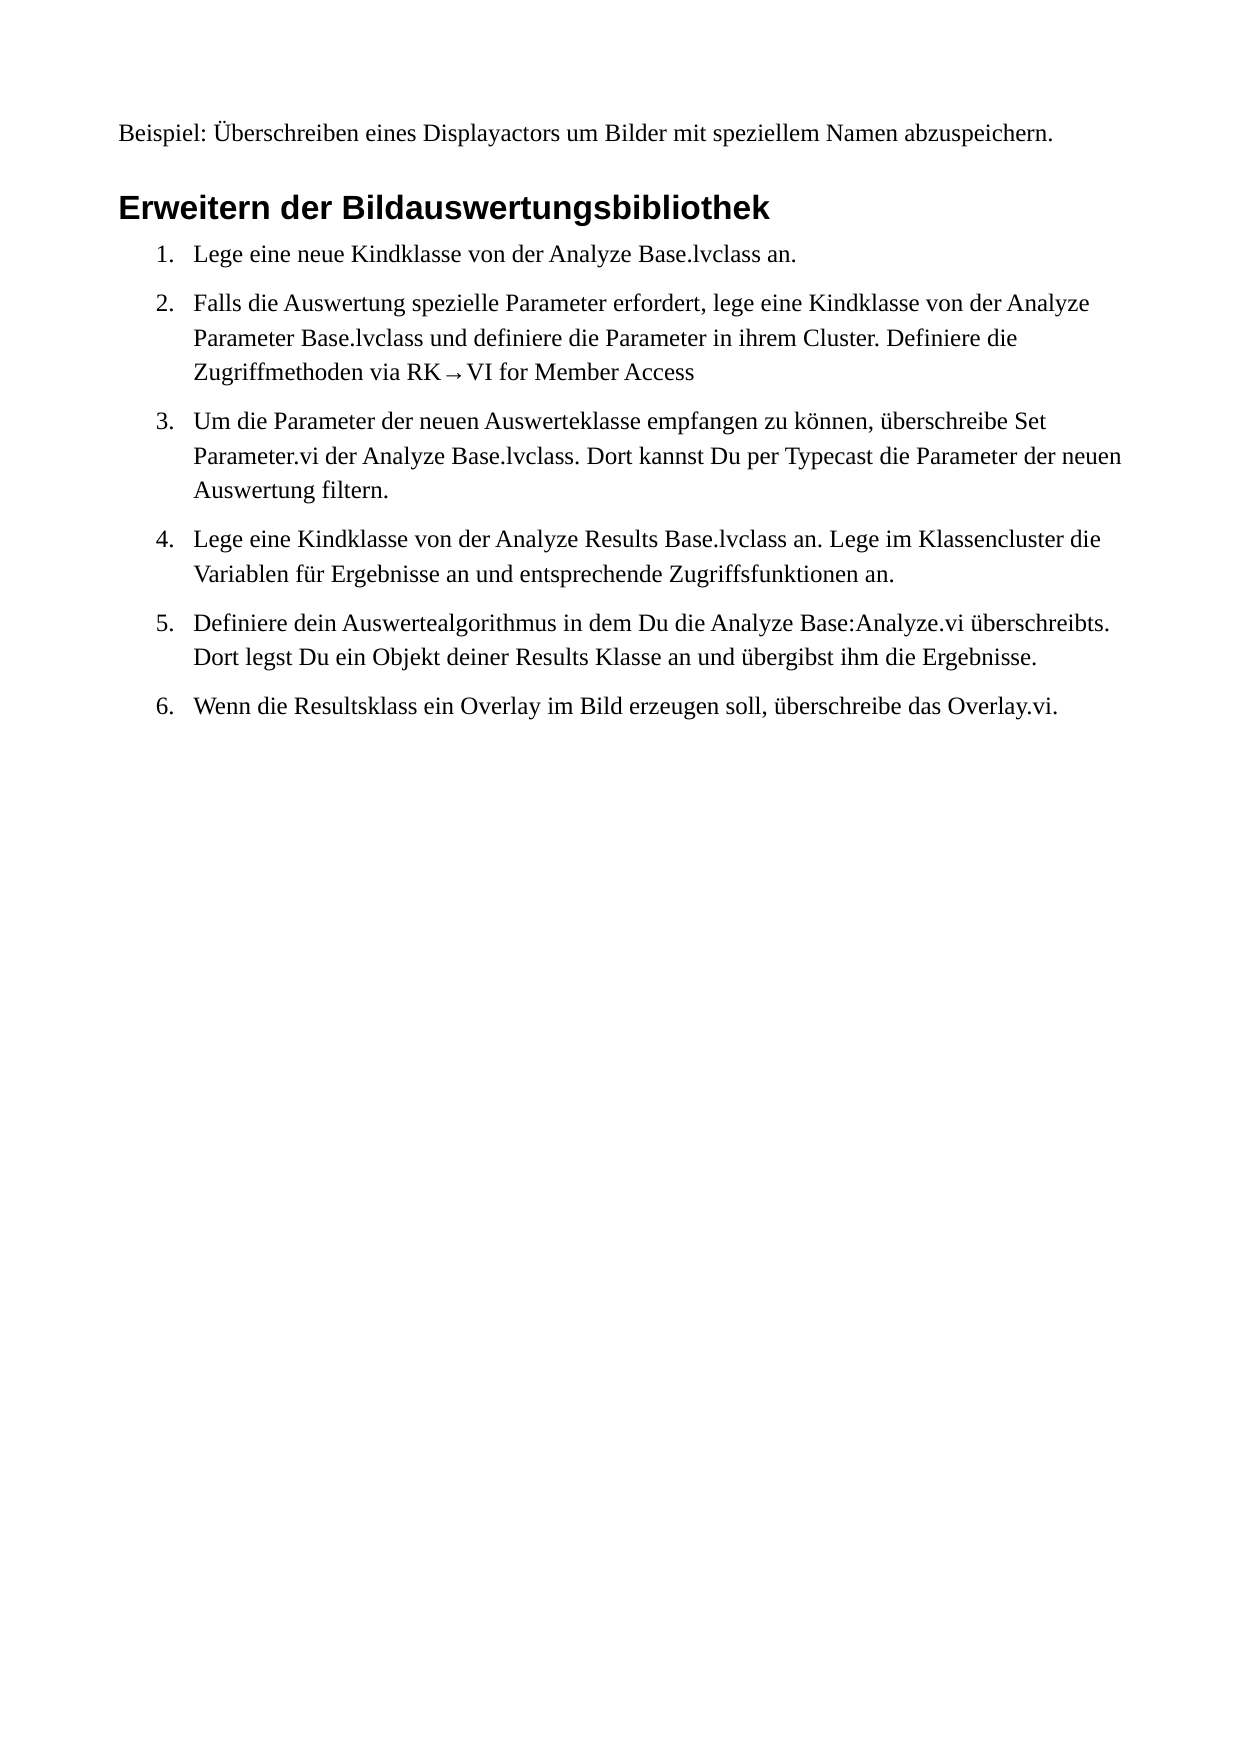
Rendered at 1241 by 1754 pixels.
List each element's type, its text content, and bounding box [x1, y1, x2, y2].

list Falls die Auswertung spezielle Parameter erfordert, lege eine Kindklasse von der Analyze Parameter Base.lvclass und definiere die Parameter in ihrem Cluster. Definiere die Zugriffmethoden via RK→VI for Member Access [156, 288, 1122, 386]
list Um die Parameter der neuen Auswerteklasse empfangen zu können, überschreibe Set Parameter.vi der Analyze Base.lvclass. Dort kannst Du per Typecast die Parameter der neuen Auswertung filtern. [156, 406, 1122, 504]
list Definiere dein Auswertealgorithmus in dem Du die Analyze Base:Analyze.vi überschreibts. Dort legst Du ein Objekt deiner Results Klasse an und übergibst ihm die Ergebnisse. [156, 608, 1122, 671]
text Beispiel: Überschreiben eines Displayactors um Bilder mit speziellem Namen abzuspeichern. [118, 118, 1122, 147]
subtitle Erweitern der Bildauswertungsbibliothek [118, 188, 1122, 227]
list Wenn die Resultsklass ein Overlay im Bild erzeugen soll, überschreibe das Overlay.vi. [156, 691, 1122, 720]
list Lege eine neue Kindklasse von der Analyze Base.lvclass an. [156, 239, 1122, 268]
list Lege eine Kindklasse von der Analyze Results Base.lvclass an. Lege im Klassencluster die Variablen für Ergebnisse an und entsprechende Zugriffsfunktionen an. [156, 524, 1122, 587]
